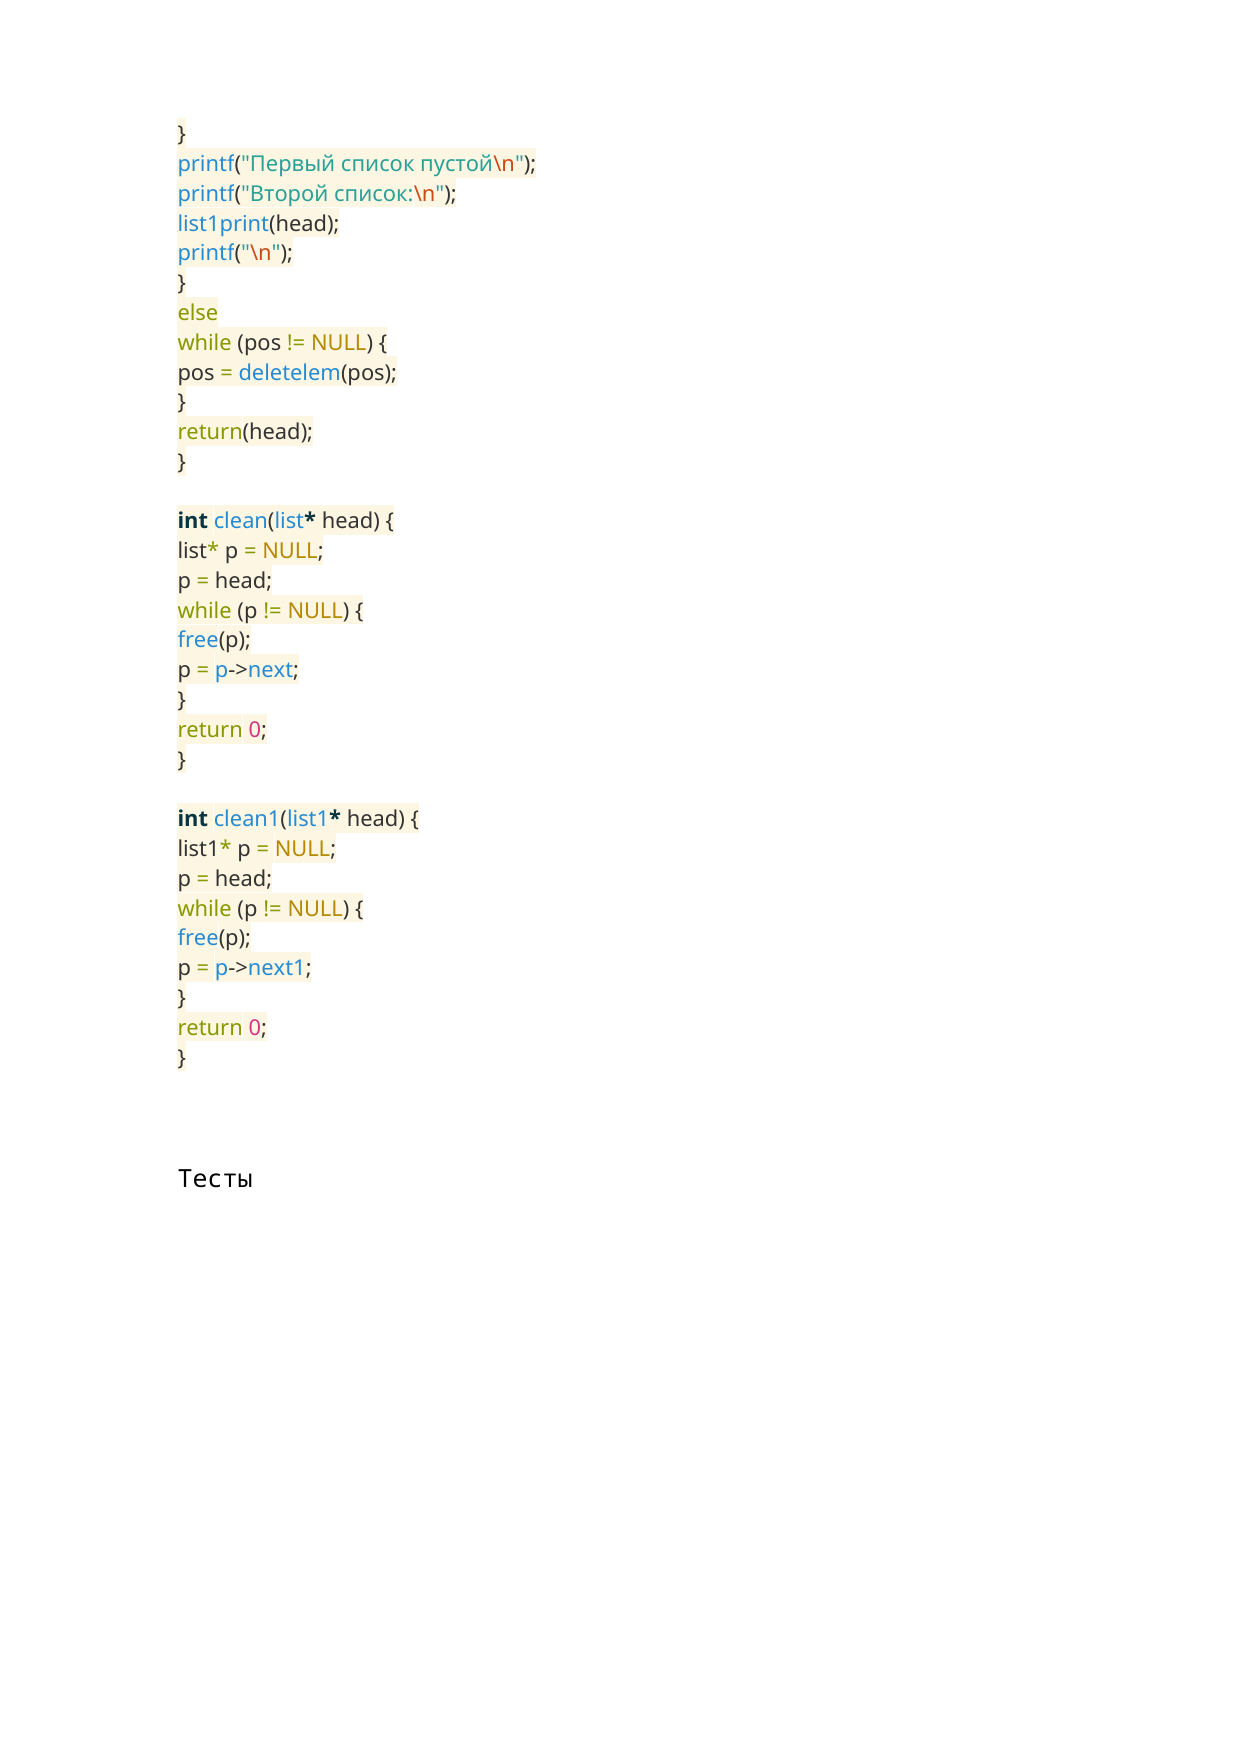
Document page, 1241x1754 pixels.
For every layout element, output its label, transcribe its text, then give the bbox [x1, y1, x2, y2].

text } [177, 118, 1152, 148]
text pos = deletelem(pos); [177, 356, 1152, 386]
text int clean1(list1* head) { [177, 803, 1152, 833]
text printf("Второй список:\n"); [177, 178, 1152, 207]
text } [177, 1041, 1152, 1071]
text } [177, 267, 1152, 297]
text p = head; [177, 863, 1152, 892]
text p = p->next; [177, 654, 1152, 684]
text while (p != NULL) { [177, 892, 1152, 922]
text free(p); [177, 922, 1152, 952]
text } [177, 386, 1152, 416]
text else [177, 297, 1152, 327]
text } [177, 446, 1152, 476]
text return 0; [177, 1012, 1152, 1041]
text free(p); [177, 624, 1152, 654]
text } [177, 744, 1152, 773]
text int clean(list* head) { [177, 505, 1152, 535]
text return 0; [177, 714, 1152, 744]
text while (pos != NULL) { [177, 327, 1152, 356]
text p = head; [177, 565, 1152, 595]
text } [177, 982, 1152, 1012]
text Тесты [177, 1160, 1152, 1194]
text list* p = NULL; [177, 535, 1152, 565]
text printf("\n"); [177, 237, 1152, 267]
text list1* p = NULL; [177, 833, 1152, 863]
text list1print(head); [177, 207, 1152, 237]
text p = p->next1; [177, 952, 1152, 982]
text printf("Первый список пустой\n"); [177, 148, 1152, 178]
text } [177, 684, 1152, 714]
text return(head); [177, 416, 1152, 446]
text while (p != NULL) { [177, 595, 1152, 624]
